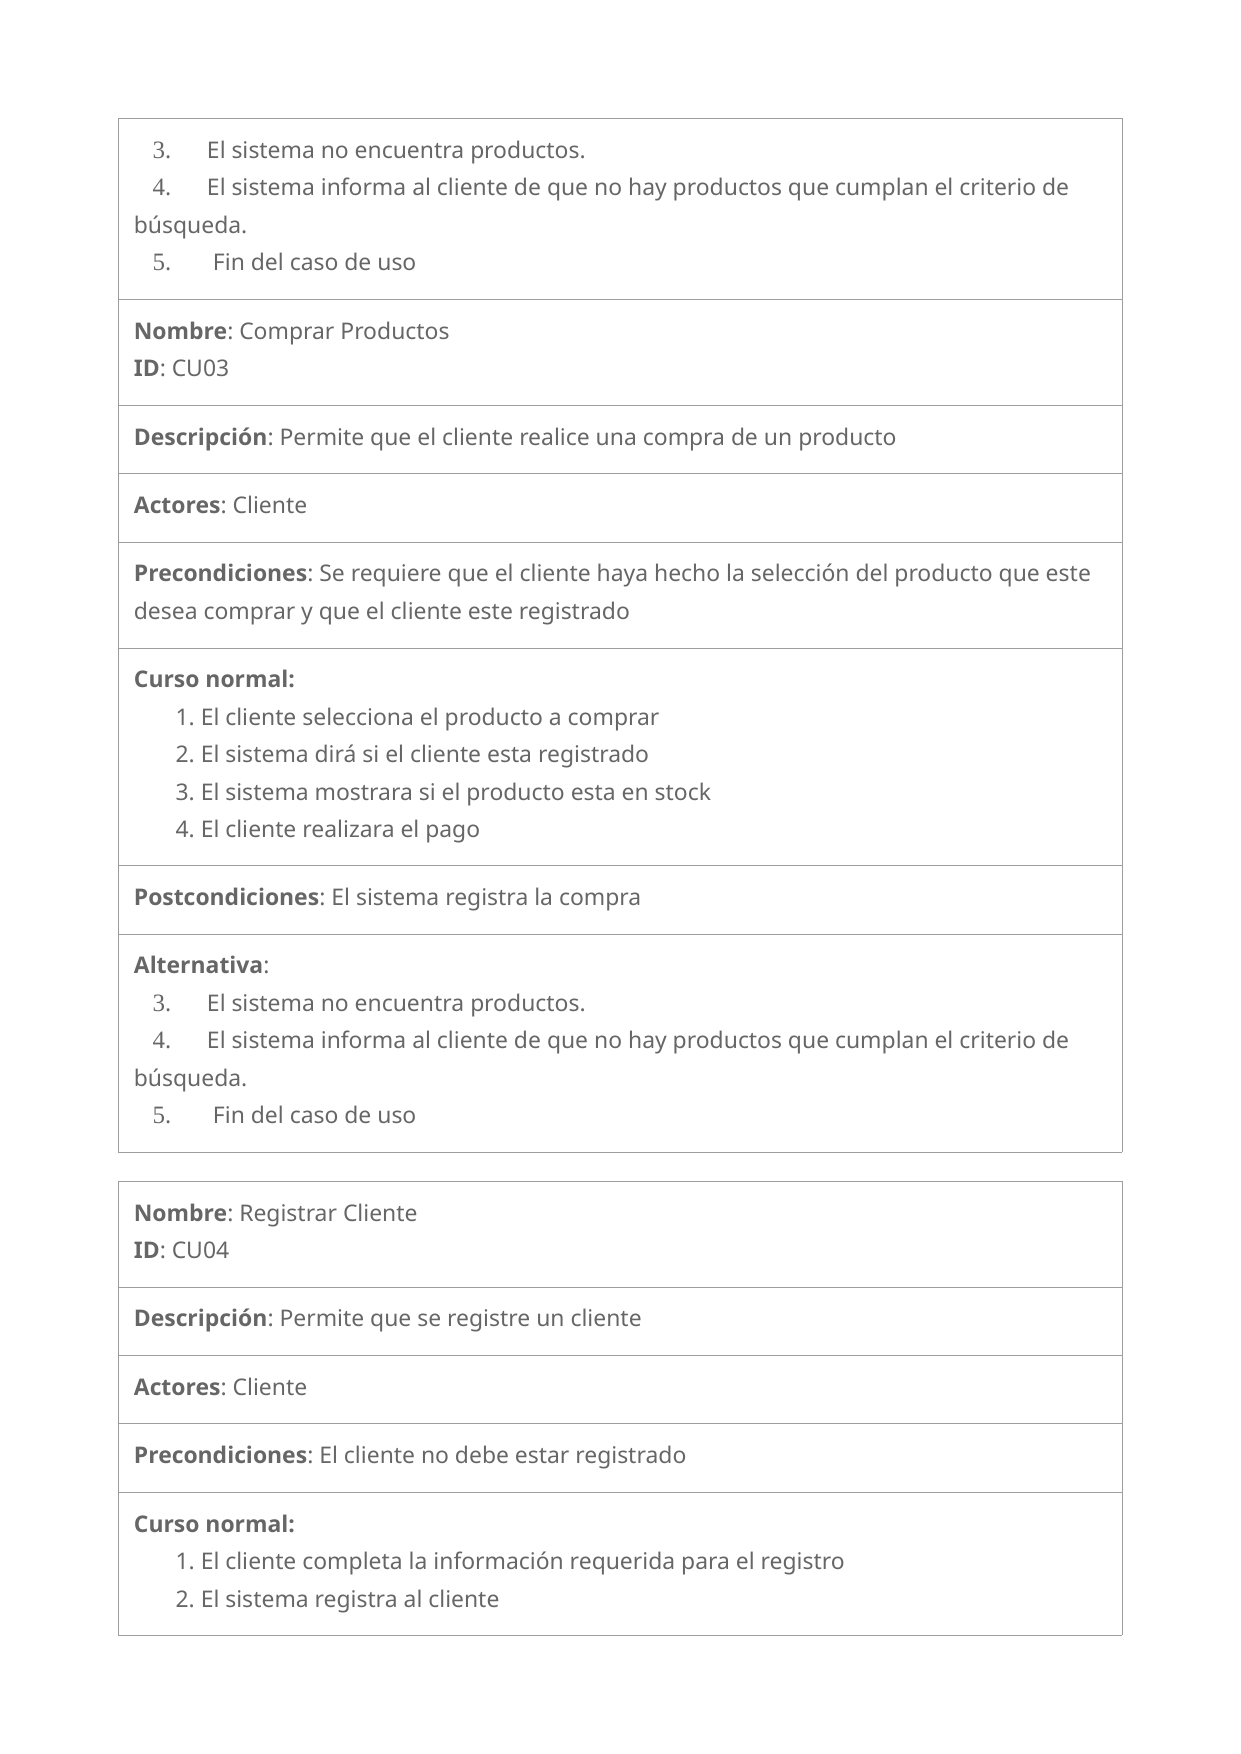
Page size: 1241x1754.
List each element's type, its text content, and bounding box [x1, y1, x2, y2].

table_header Nombre: Comprar Productos ID: CU03 [119, 300, 1122, 405]
table_cell Postcondiciones: El sistema registra la compra [119, 866, 1122, 934]
table_cell Alternativa: 3. El sistema no encuentra productos. 4. El sistema informa al cliente de que no hay productos que cumplan el criterio de búsqueda. 5. Fin del caso de uso [119, 935, 1122, 1152]
table_cell Actores: Cliente [119, 474, 1122, 542]
table_header Nombre: Registrar Cliente ID: CU04 [119, 1182, 1122, 1287]
table_cell Precondiciones: Se requiere que el cliente haya hecho la selección del producto que este desea comprar y que el cliente este registrado [119, 543, 1122, 647]
table_cell Descripción: Permite que se registre un cliente [119, 1288, 1122, 1355]
table_header Curso normal: 1. El cliente completa la información requerida para el registro 2. El sistema registra al cliente [119, 1493, 1122, 1634]
table_cell Precondiciones: El cliente no debe estar registrado [119, 1424, 1122, 1492]
table_cell 3. El sistema no encuentra productos. 4. El sistema informa al cliente de que no hay productos que cumplan el criterio de búsqueda. 5. Fin del caso de uso [119, 119, 1122, 299]
table_cell Descripción: Permite que el cliente realice una compra de un producto [119, 406, 1122, 473]
table_header Curso normal: 1. El cliente selecciona el producto a comprar 2. El sistema dirá si el cliente esta registrado 3. El sistema mostrara si el producto esta en stock 4. El cliente realizara el pago [119, 649, 1122, 865]
table_cell Actores: Cliente [119, 1356, 1122, 1423]
